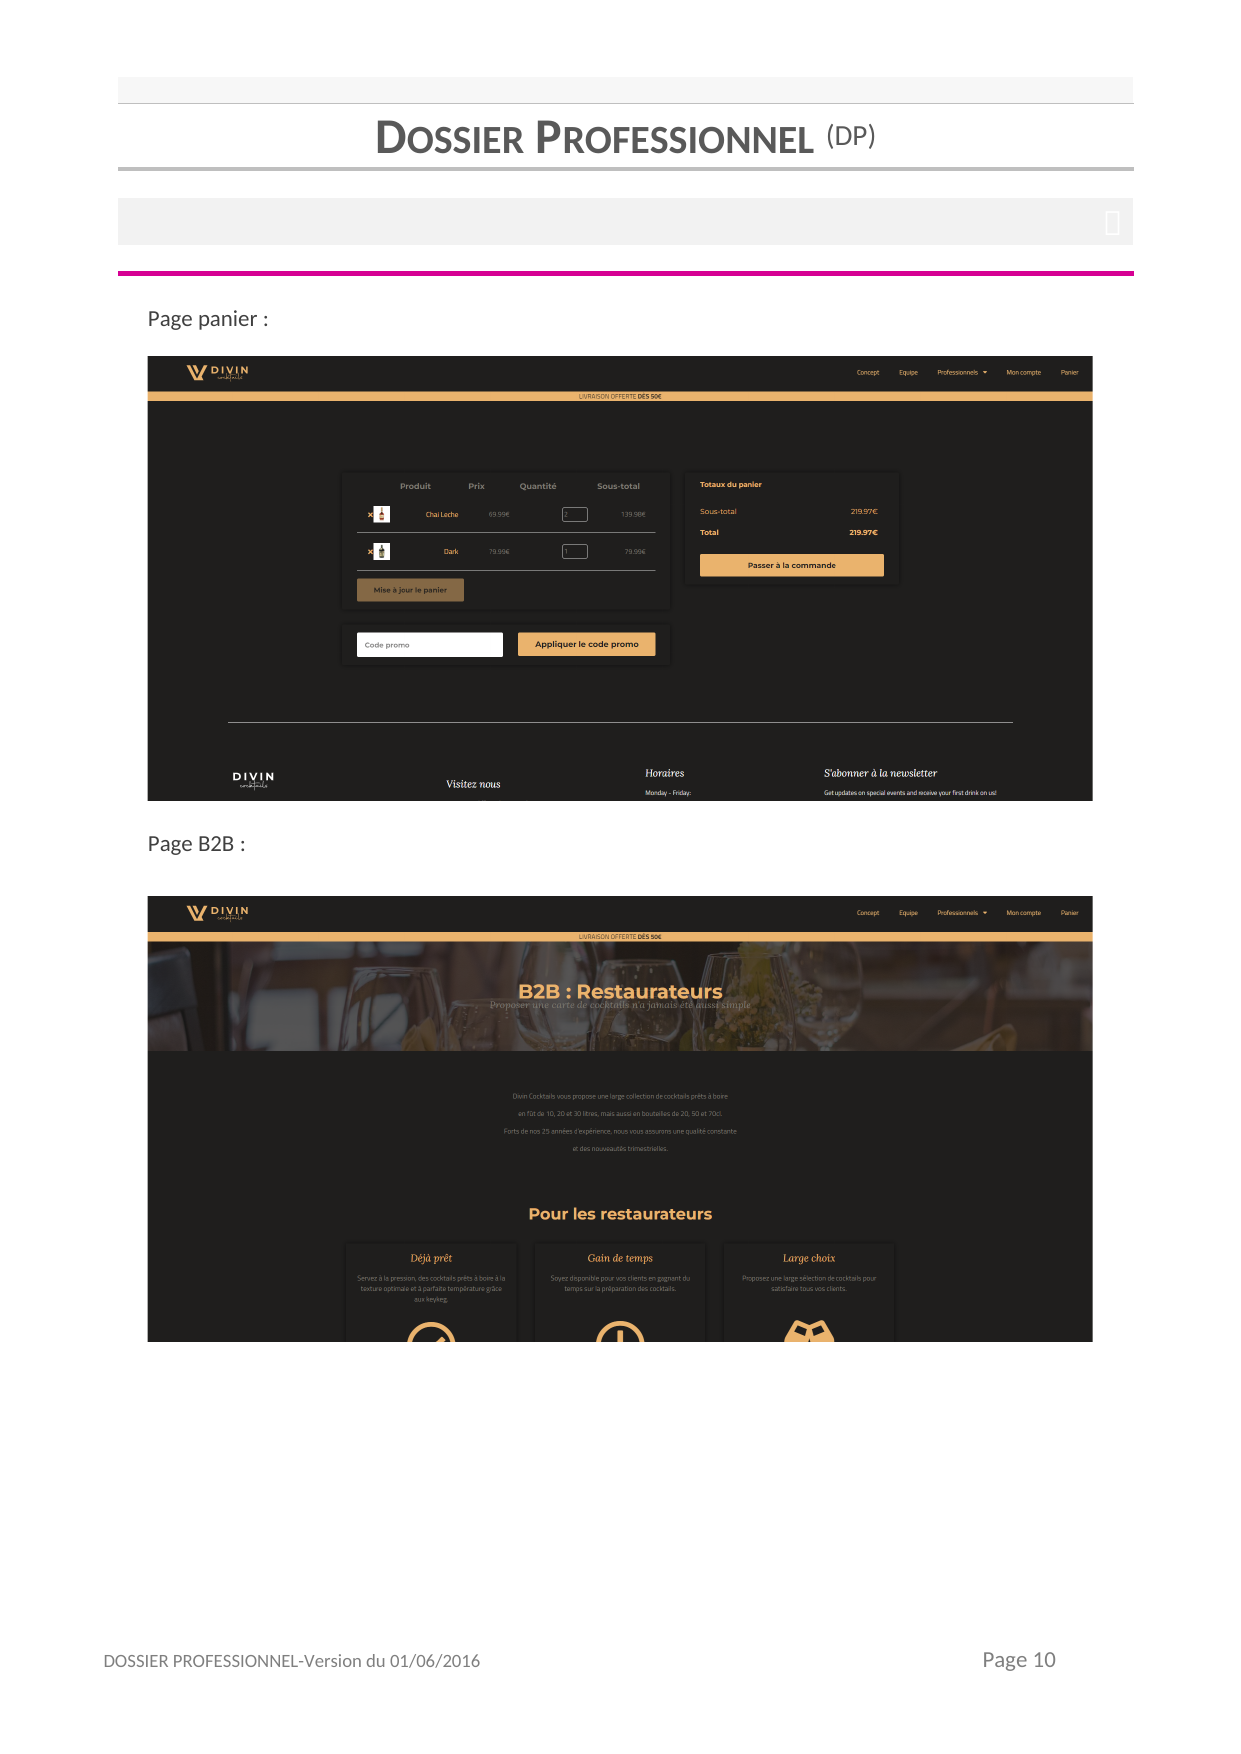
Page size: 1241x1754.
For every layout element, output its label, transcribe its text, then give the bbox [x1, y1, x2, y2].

text Page panier : [148, 304, 1093, 332]
picture [147, 896, 1093, 1342]
text Page B2B : [148, 801, 1093, 857]
picture [147, 356, 1093, 801]
